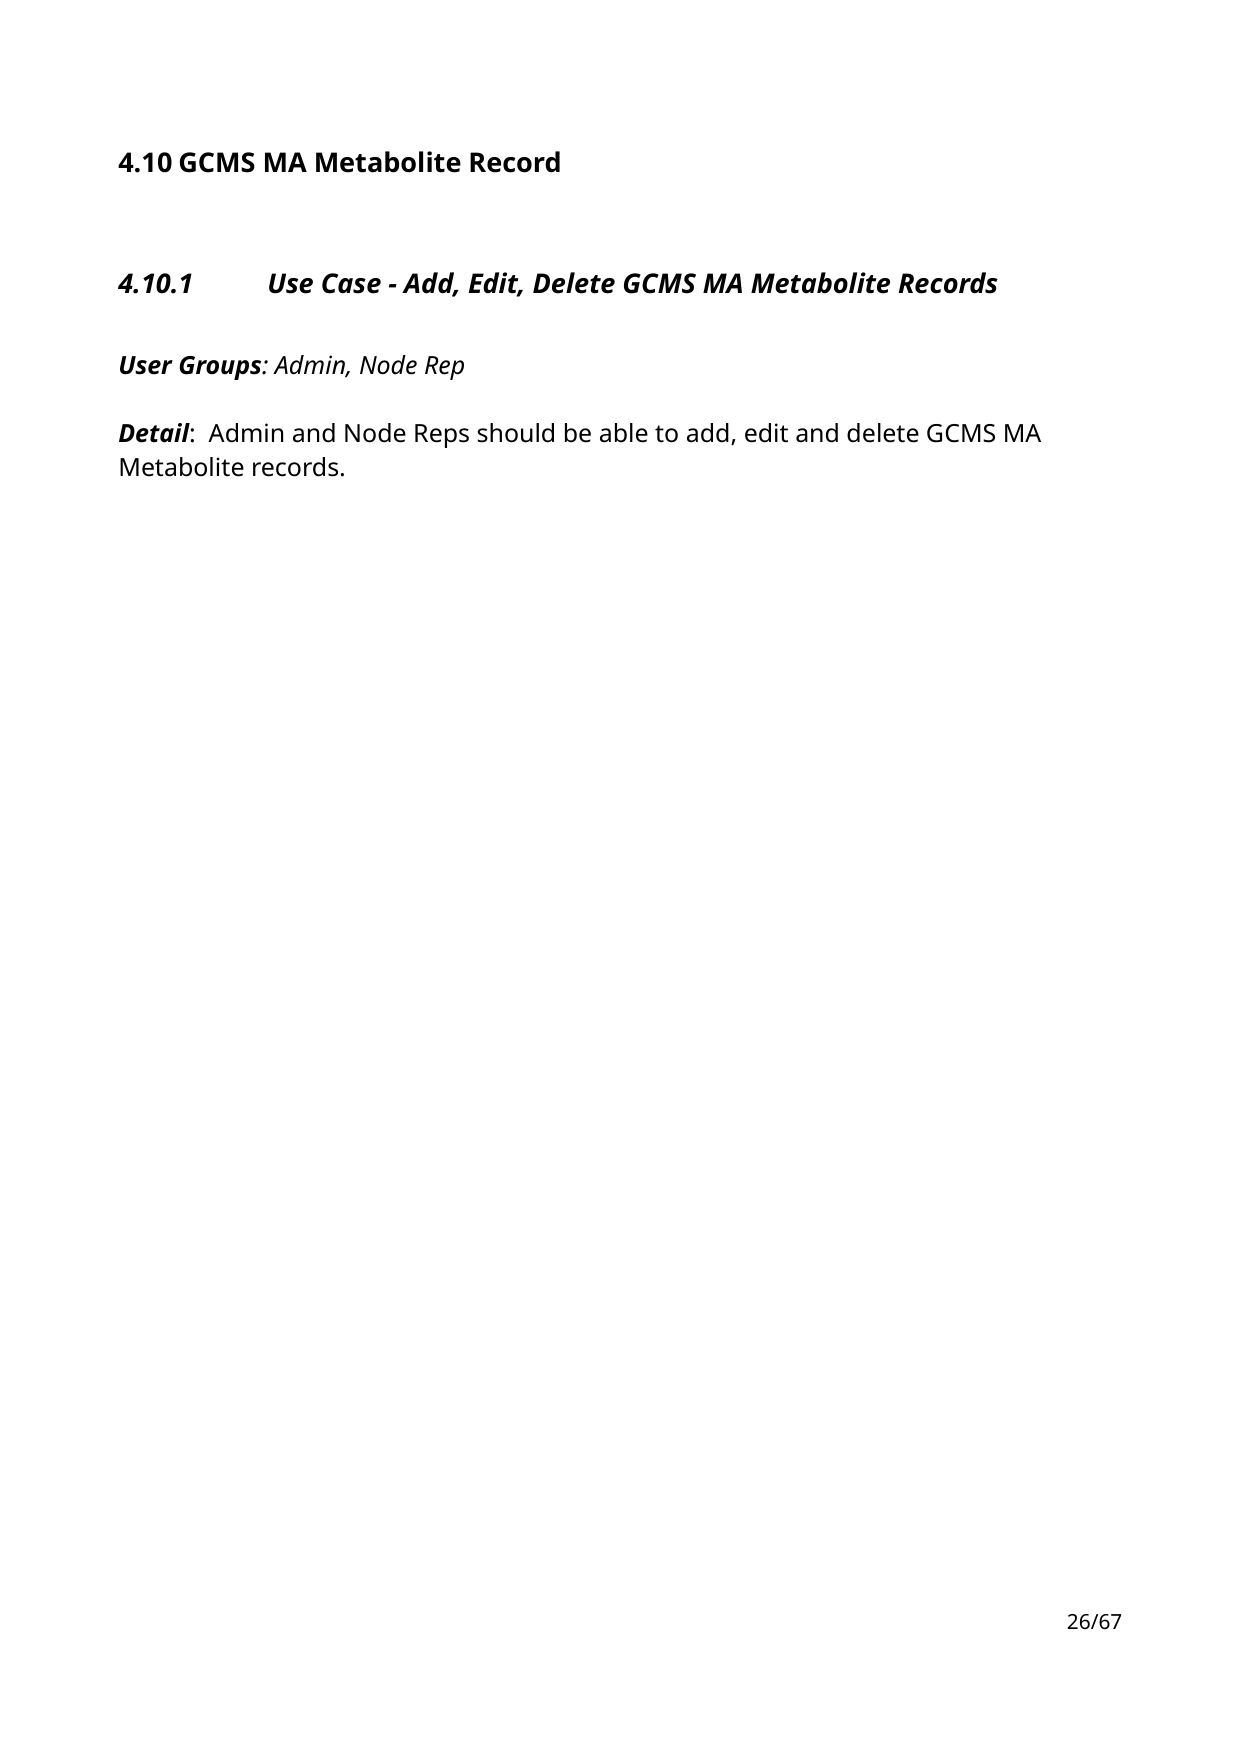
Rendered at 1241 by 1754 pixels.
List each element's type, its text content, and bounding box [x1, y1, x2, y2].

subtitle GCMS MA Metabolite Record [118, 143, 1122, 180]
text Detail: Admin and Node Reps should be able to add, edit and delete GCMS MA Metabolite records. [118, 416, 1122, 484]
text User Groups: Admin, Node Rep [118, 347, 1122, 382]
subtitle Use Case - Add, Edit, Delete GCMS MA Metabolite Records [118, 264, 1122, 301]
